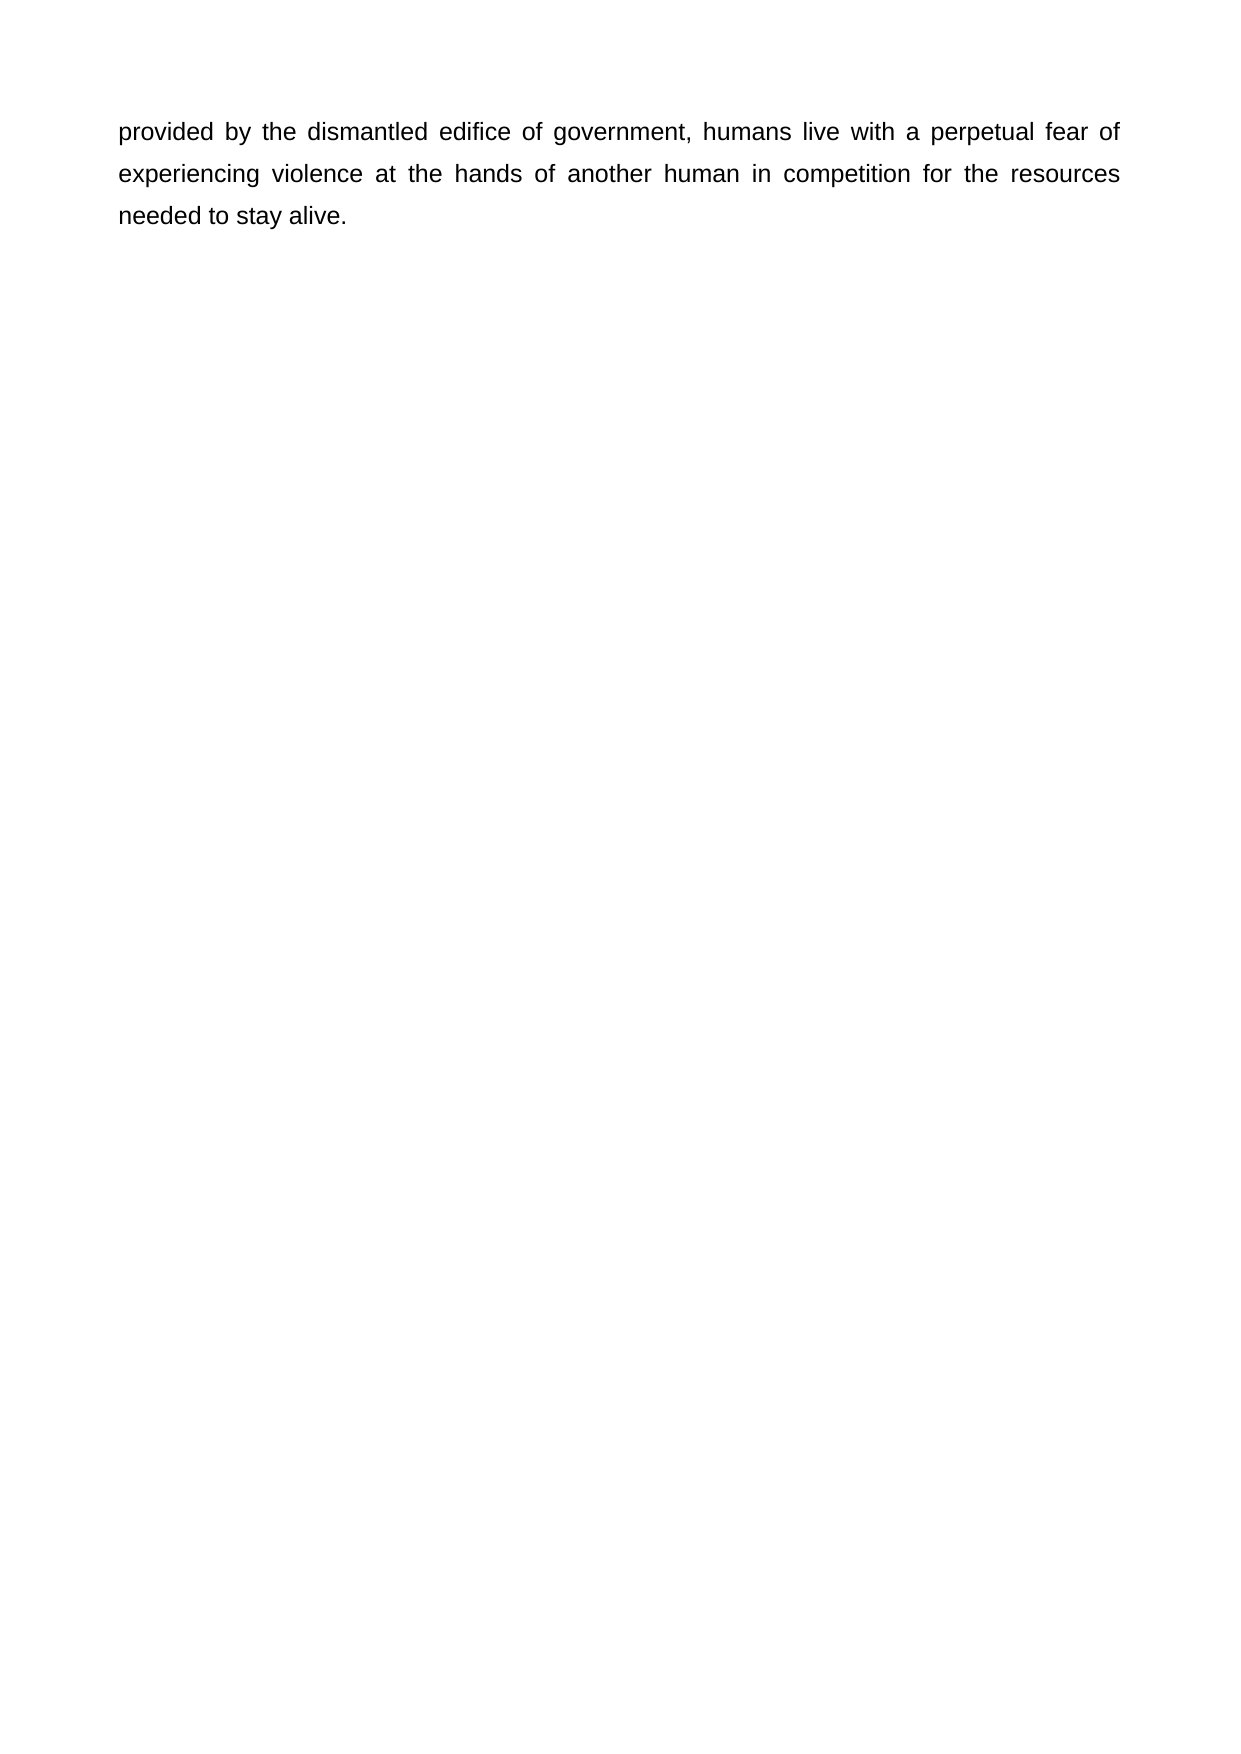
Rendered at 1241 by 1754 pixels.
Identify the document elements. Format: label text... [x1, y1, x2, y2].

text provided by the dismantled edifice of government, humans live with a perpetual fear of experiencing violence at the hands of another human in competition for the resources needed to stay alive. [118, 118, 1122, 230]
